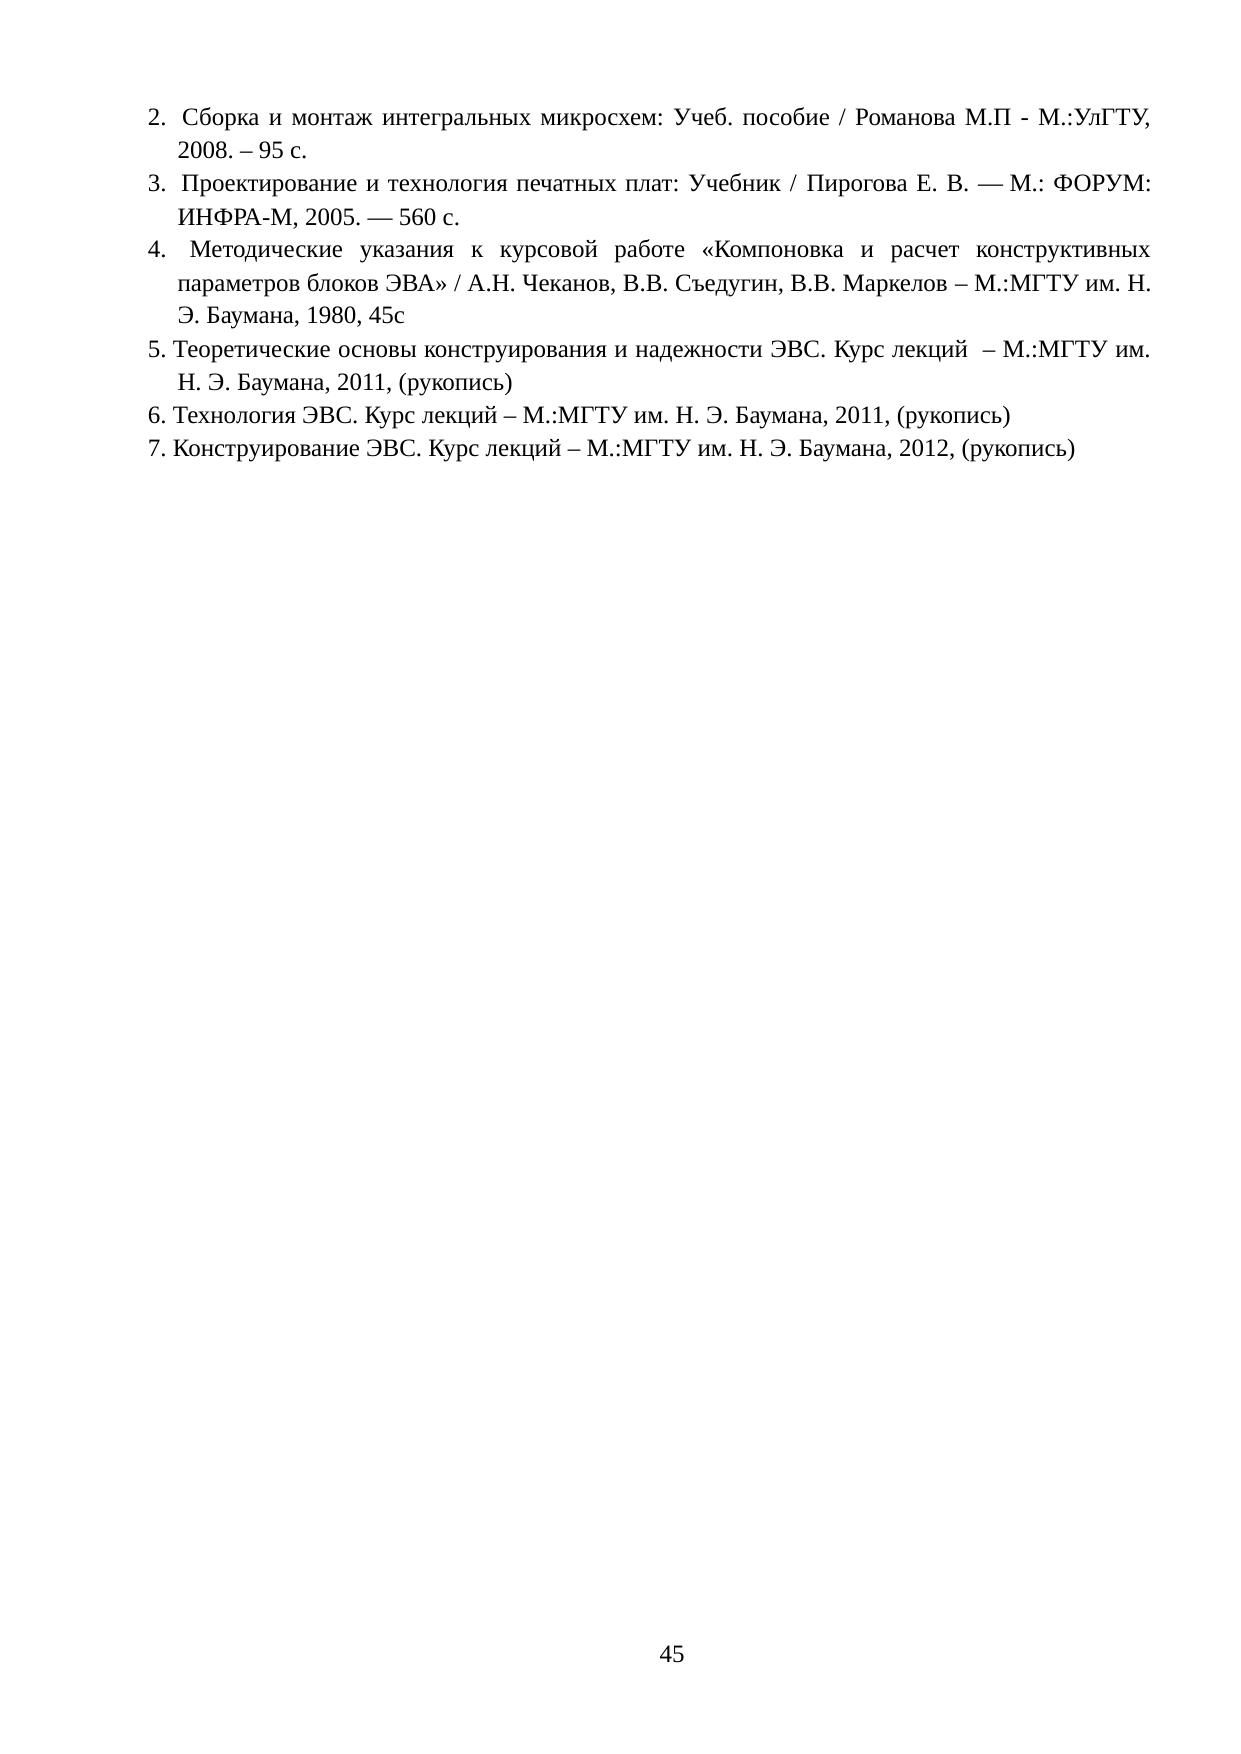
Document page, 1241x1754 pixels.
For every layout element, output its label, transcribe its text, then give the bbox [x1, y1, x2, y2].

list Сборка и монтаж интегральных микросхем: Учеб. пособие / Романова М.П - М.:УлГТУ, 2008. – 95 с. [148, 102, 1152, 164]
list Проектирование и технология печатных плат: Учебник / Пирогова Е. В. — М.: ФОРУМ: ИНФРА-М, 2005. — 560 с. [148, 168, 1152, 230]
list Конструирование ЭВС. Курс лекций – М.:МГТУ им. Н. Э. Баумана, 2012, (рукопись) [148, 433, 1152, 461]
list Теоретические основы конструирования и надежности ЭВС. Курс лекций – М.:МГТУ им. Н. Э. Баумана, 2011, (рукопись) [148, 334, 1152, 395]
list Технология ЭВС. Курс лекций – М.:МГТУ им. Н. Э. Баумана, 2011, (рукопись) [148, 400, 1152, 428]
list Методические указания к курсовой работе «Компоновка и расчет конструктивных параметров блоков ЭВА» / А.Н. Чеканов, В.В. Съедугин, В.В. Маркелов – М.:МГТУ им. Н. Э. Баумана, 1980, 45с [148, 234, 1152, 329]
